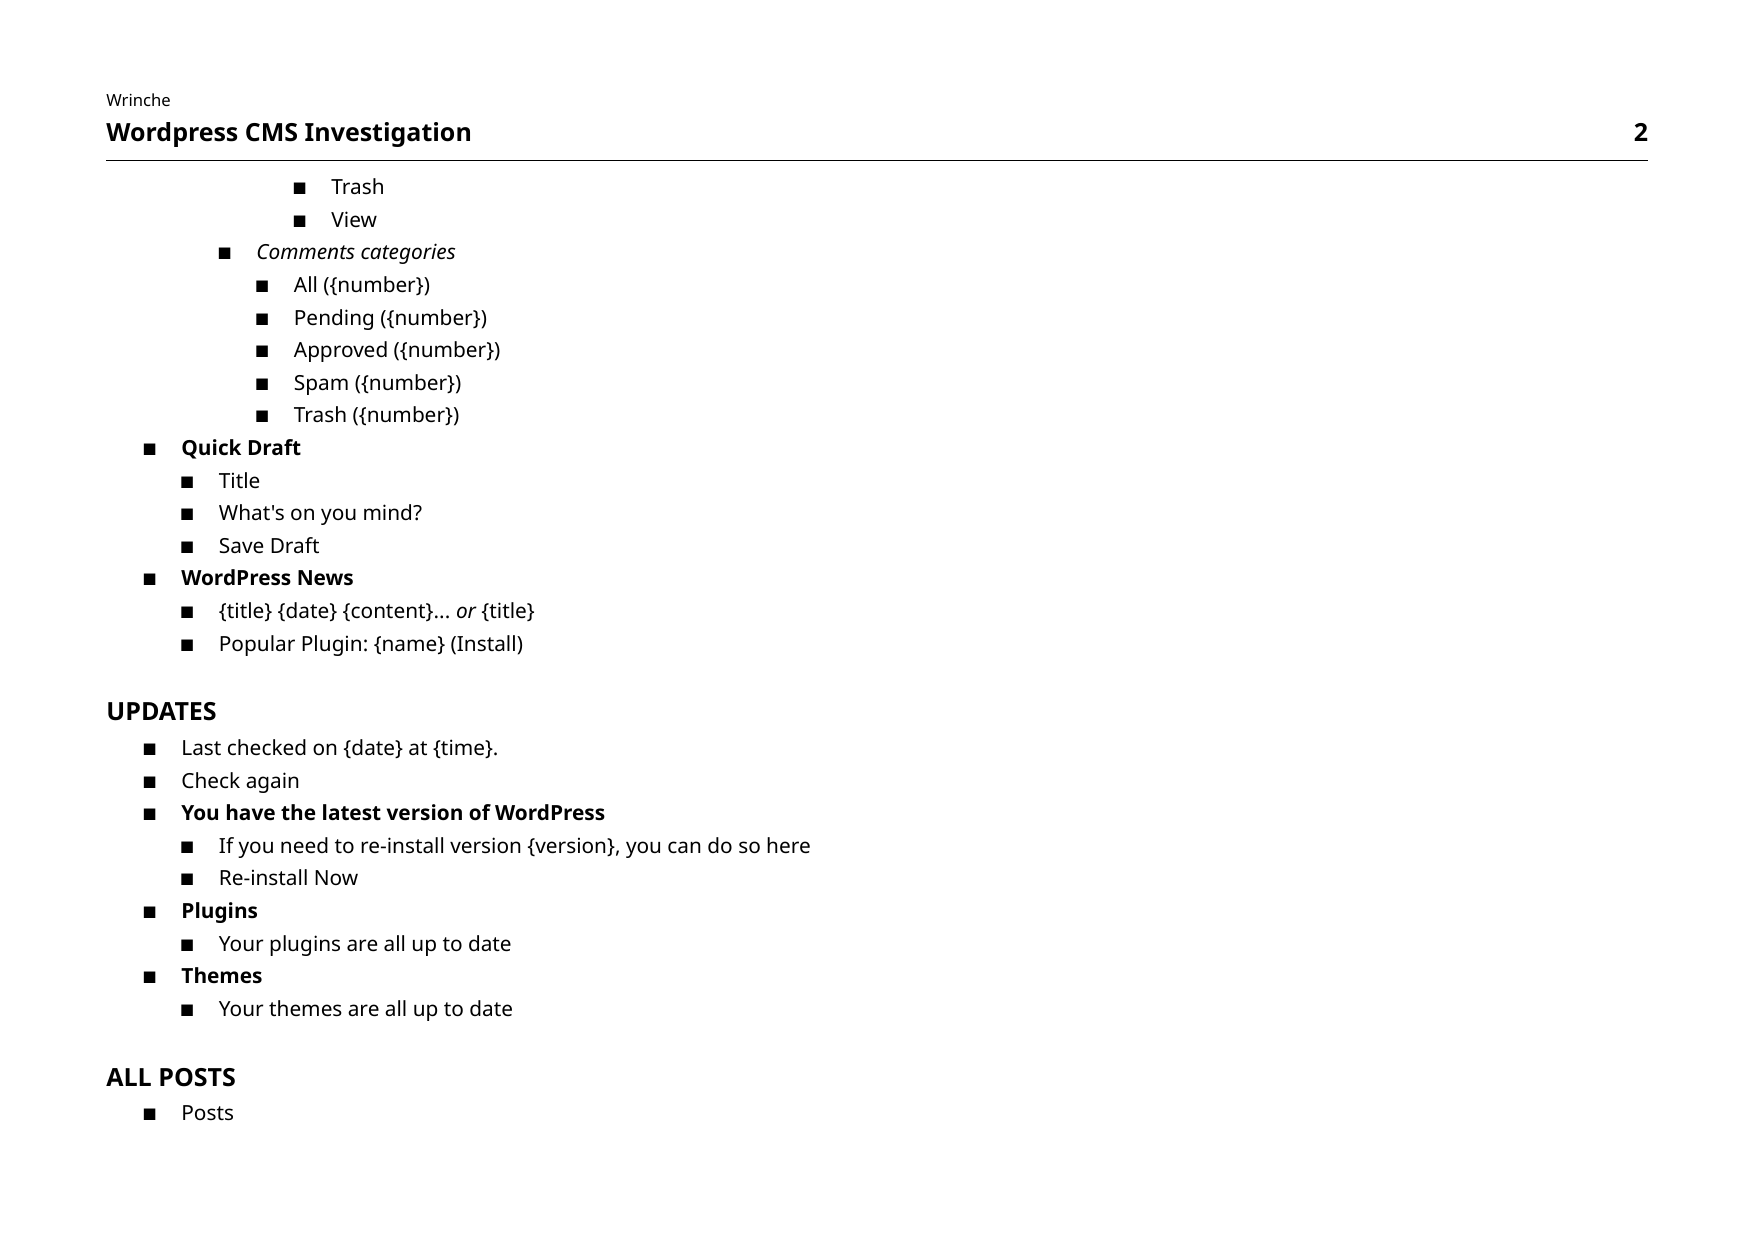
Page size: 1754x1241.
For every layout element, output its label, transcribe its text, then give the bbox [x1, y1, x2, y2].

list Popular Plugin: {name} (Install) [181, 629, 1648, 657]
list Title [181, 466, 1648, 494]
text UPDATES [106, 694, 1648, 728]
list Themes [144, 961, 1648, 990]
list Pending ({number}) [256, 303, 1648, 331]
list Last checked on {date} at {time}. [144, 733, 1648, 762]
list Spam ({number}) [256, 368, 1648, 396]
list You have the latest version of WordPress [144, 798, 1648, 827]
list Your plugins are all up to date [181, 929, 1648, 957]
list Save Draft [181, 531, 1648, 559]
list Plugins [144, 896, 1648, 924]
list All ({number}) [256, 270, 1648, 298]
list Approved ({number}) [256, 335, 1648, 364]
text ALL POSTS [106, 1059, 1648, 1093]
list What's on you mind? [181, 498, 1648, 527]
list {title} {date} {content}... or {title} [181, 596, 1648, 624]
list Your themes are all up to date [181, 994, 1648, 1022]
list Quick Draft [144, 433, 1648, 462]
list WordPress News [144, 563, 1648, 592]
list Posts [144, 1098, 1648, 1127]
list Re-install Now [181, 863, 1648, 892]
list Trash ({number}) [256, 401, 1648, 429]
list Comments categories [219, 237, 1648, 266]
list Trash [294, 172, 1648, 201]
list View [294, 205, 1648, 233]
list Check again [144, 766, 1648, 794]
list If you need to re-install version {version}, you can do so here [181, 831, 1648, 859]
